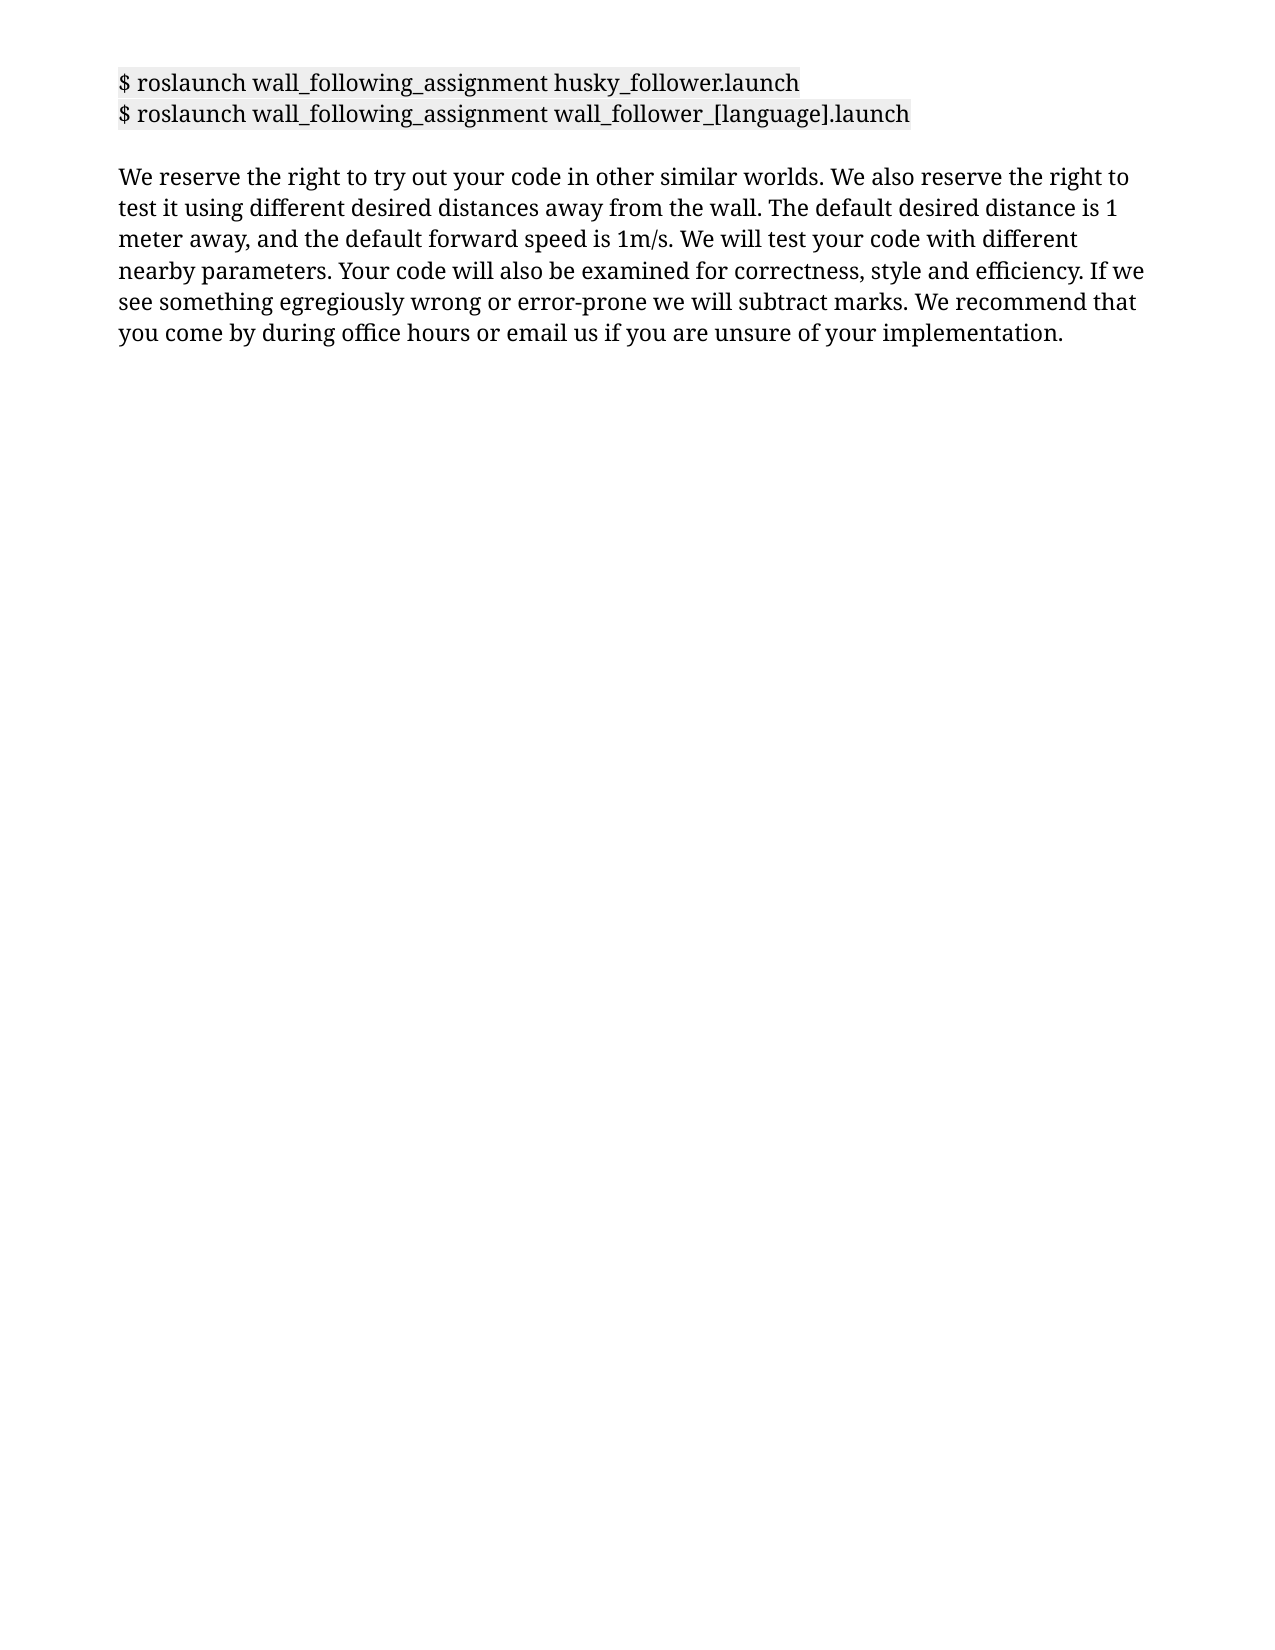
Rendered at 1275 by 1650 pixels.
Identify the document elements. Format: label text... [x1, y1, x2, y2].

text We reserve the right to try out your code in other similar worlds. We also reserve the right to test it using different desired distances away from the wall. The default desired distance is 1 meter away, and the default forward speed is 1m/s. We will test your code with different nearby parameters. Your code will also be examined for correctness, style and efficiency. If we see something egregiously wrong or error-prone we will subtract marks. We recommend that you come by during office hours or email us if you are unsure of your implementation. [118, 161, 1157, 348]
text $ roslaunch wall_following_assignment husky_follower.launch [118, 67, 1157, 98]
text $ roslaunch wall_following_assignment wall_follower_[language].launch [118, 98, 1157, 130]
